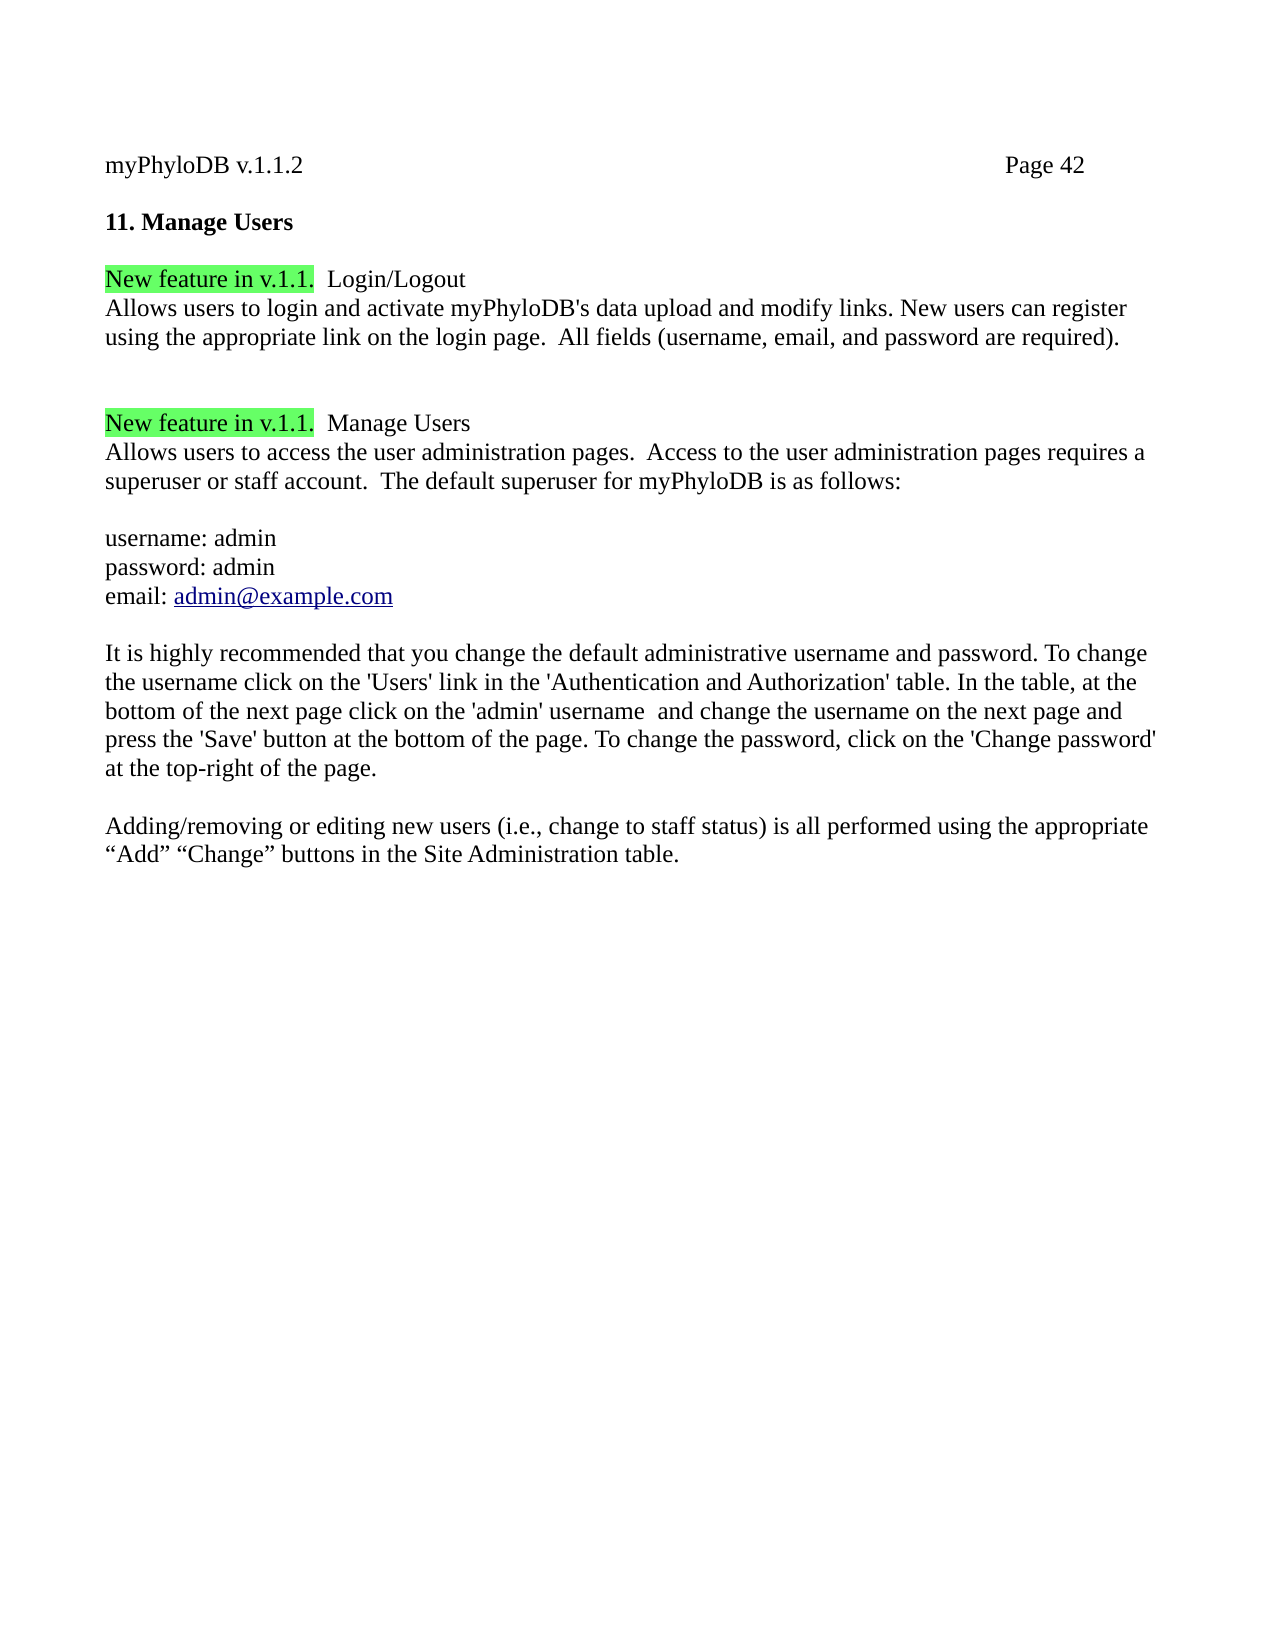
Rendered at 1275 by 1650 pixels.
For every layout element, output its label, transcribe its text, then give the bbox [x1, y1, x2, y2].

text Allows users to login and activate myPhyloDB's data upload and modify links. New users can register using the appropriate link on the login page. All fields (username, email, and password are required). [105, 293, 1170, 351]
text It is highly recommended that you change the default administrative username and password. To change the username click on the 'Users' link in the 'Authentication and Authorization' table. In the table, at the bottom of the next page click on the 'admin' username and change the username on the next page and press the 'Save' button at the bottom of the page. To change the password, click on the 'Change password' at the top-right of the page. [105, 638, 1170, 782]
text username: admin [105, 523, 1170, 552]
text New feature in v.1.1. Login/Logout [105, 264, 1170, 293]
text Adding/removing or editing new users (i.e., change to staff status) is all performed using the appropriate “Add” “Change” buttons in the Site Administration table. [105, 811, 1170, 868]
text Allows users to access the user administration pages. Access to the user administration pages requires a superuser or staff account. The default superuser for myPhyloDB is as follows: [105, 437, 1170, 494]
text password: admin [105, 552, 1170, 581]
text email: admin@example.com [105, 581, 1170, 609]
text New feature in v.1.1. Manage Users [105, 408, 1170, 437]
text 11. Manage Users [105, 207, 1170, 236]
